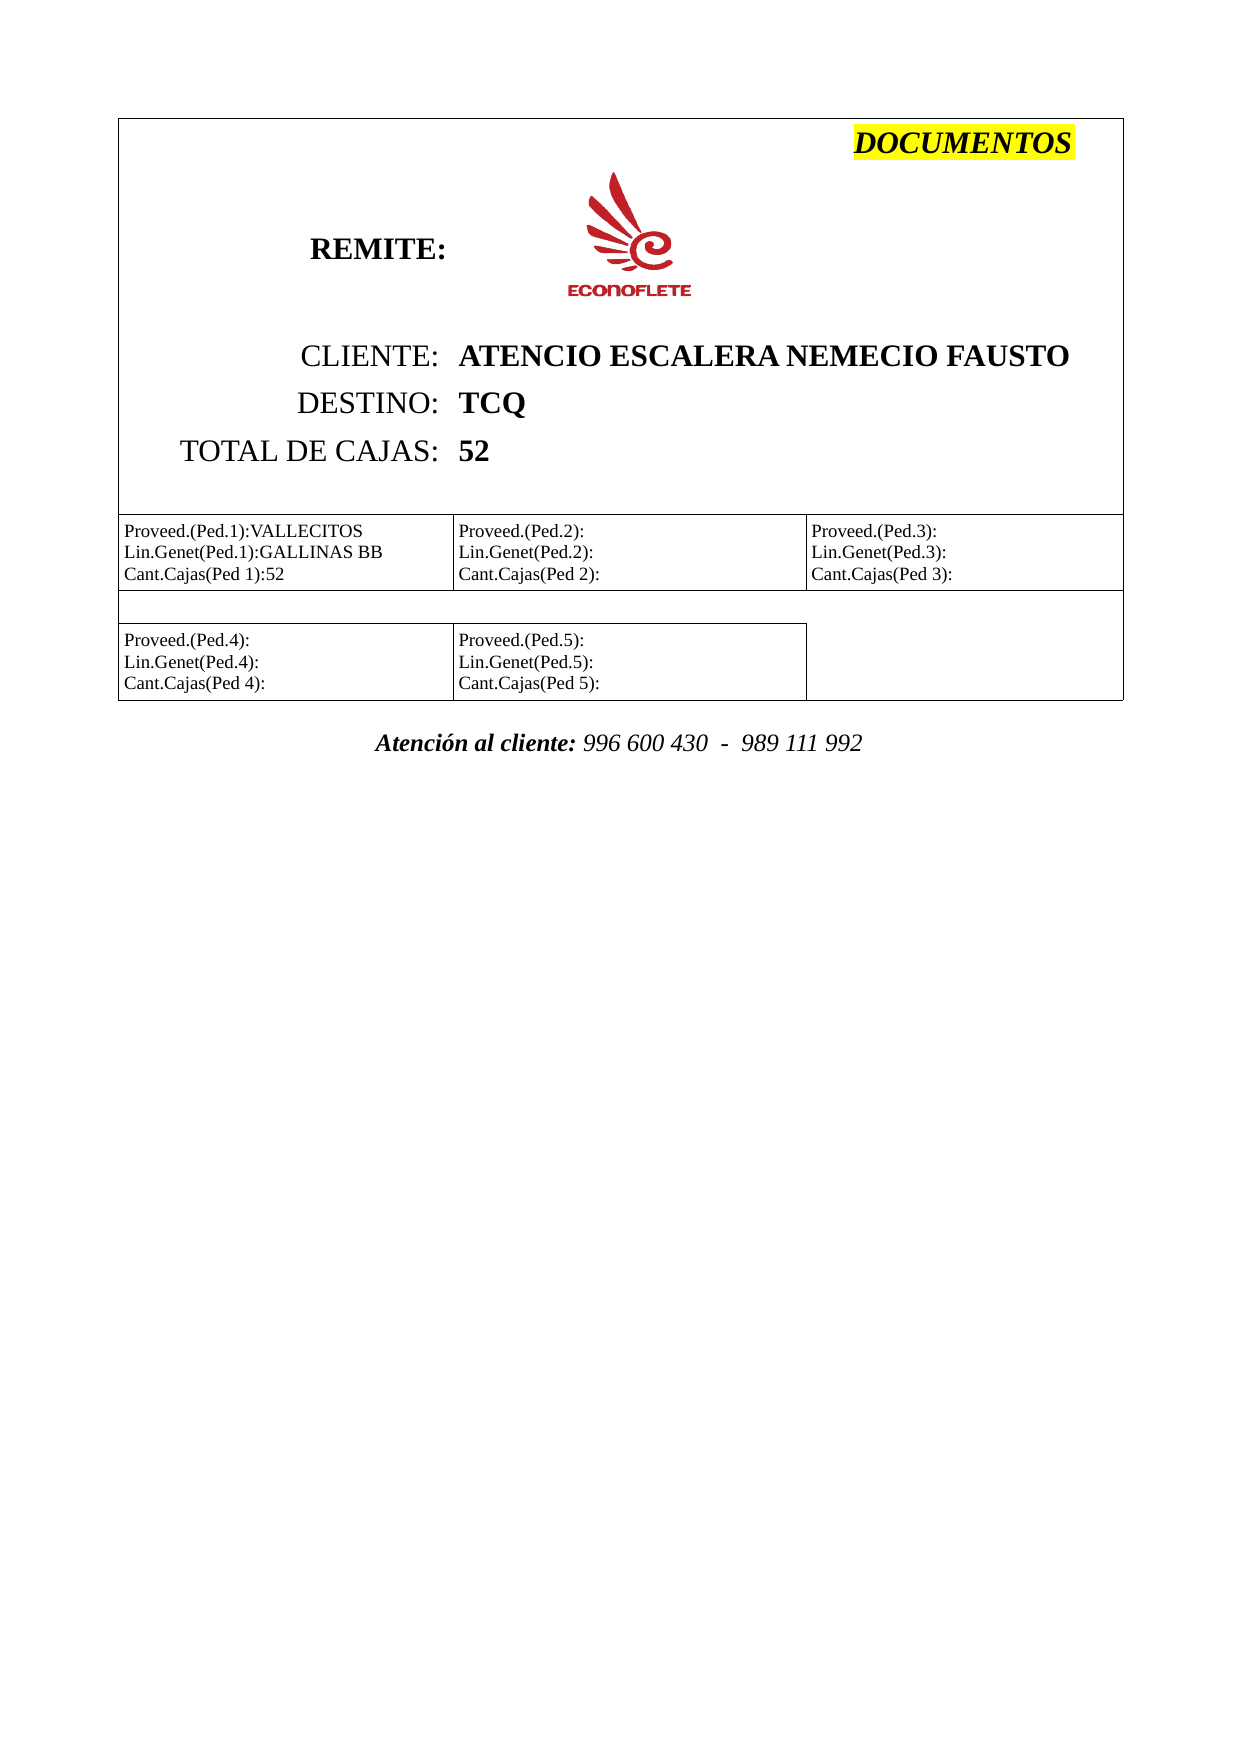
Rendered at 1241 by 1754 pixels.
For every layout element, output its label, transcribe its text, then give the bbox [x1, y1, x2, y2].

table_cell REMITE: [119, 166, 453, 332]
table_cell [453, 474, 806, 514]
table_cell [807, 623, 1123, 699]
table_cell [806, 379, 1123, 426]
table_cell TCQ [453, 379, 806, 426]
table_cell [806, 591, 1123, 623]
table_cell [119, 591, 453, 623]
table_header [453, 119, 806, 166]
picture [552, 171, 707, 297]
table_cell 52 [453, 426, 1123, 474]
table_cell [806, 474, 1123, 514]
table_cell Proveed.(Ped.1):VALLECITOS Lin.Genet(Ped.1):GALLINAS BB Cant.Cajas(Ped 1):52 [119, 515, 453, 590]
text Atención al cliente: 996 600 430 - 989 111 992 [118, 728, 1122, 757]
table_header [119, 119, 453, 166]
table_cell Proveed.(Ped.3): Lin.Genet(Ped.3): Cant.Cajas(Ped 3): [807, 515, 1123, 590]
table_cell TOTAL DE CAJAS: [119, 426, 453, 474]
table_cell [806, 166, 1123, 332]
table_cell DESTINO: [119, 379, 453, 426]
table_header DOCUMENTOS [806, 119, 1123, 166]
table_cell [453, 166, 806, 332]
table_cell Proveed.(Ped.2): Lin.Genet(Ped.2): Cant.Cajas(Ped 2): [454, 515, 806, 590]
table_cell ATENCIO ESCALERA NEMECIO FAUSTO [453, 332, 1123, 379]
table_cell Proveed.(Ped.4): Lin.Genet(Ped.4): Cant.Cajas(Ped 4): [119, 624, 453, 699]
table_cell [119, 474, 453, 514]
table_cell [453, 591, 806, 623]
table_cell Proveed.(Ped.5): Lin.Genet(Ped.5): Cant.Cajas(Ped 5): [454, 624, 806, 699]
table_cell CLIENTE: [119, 332, 453, 379]
